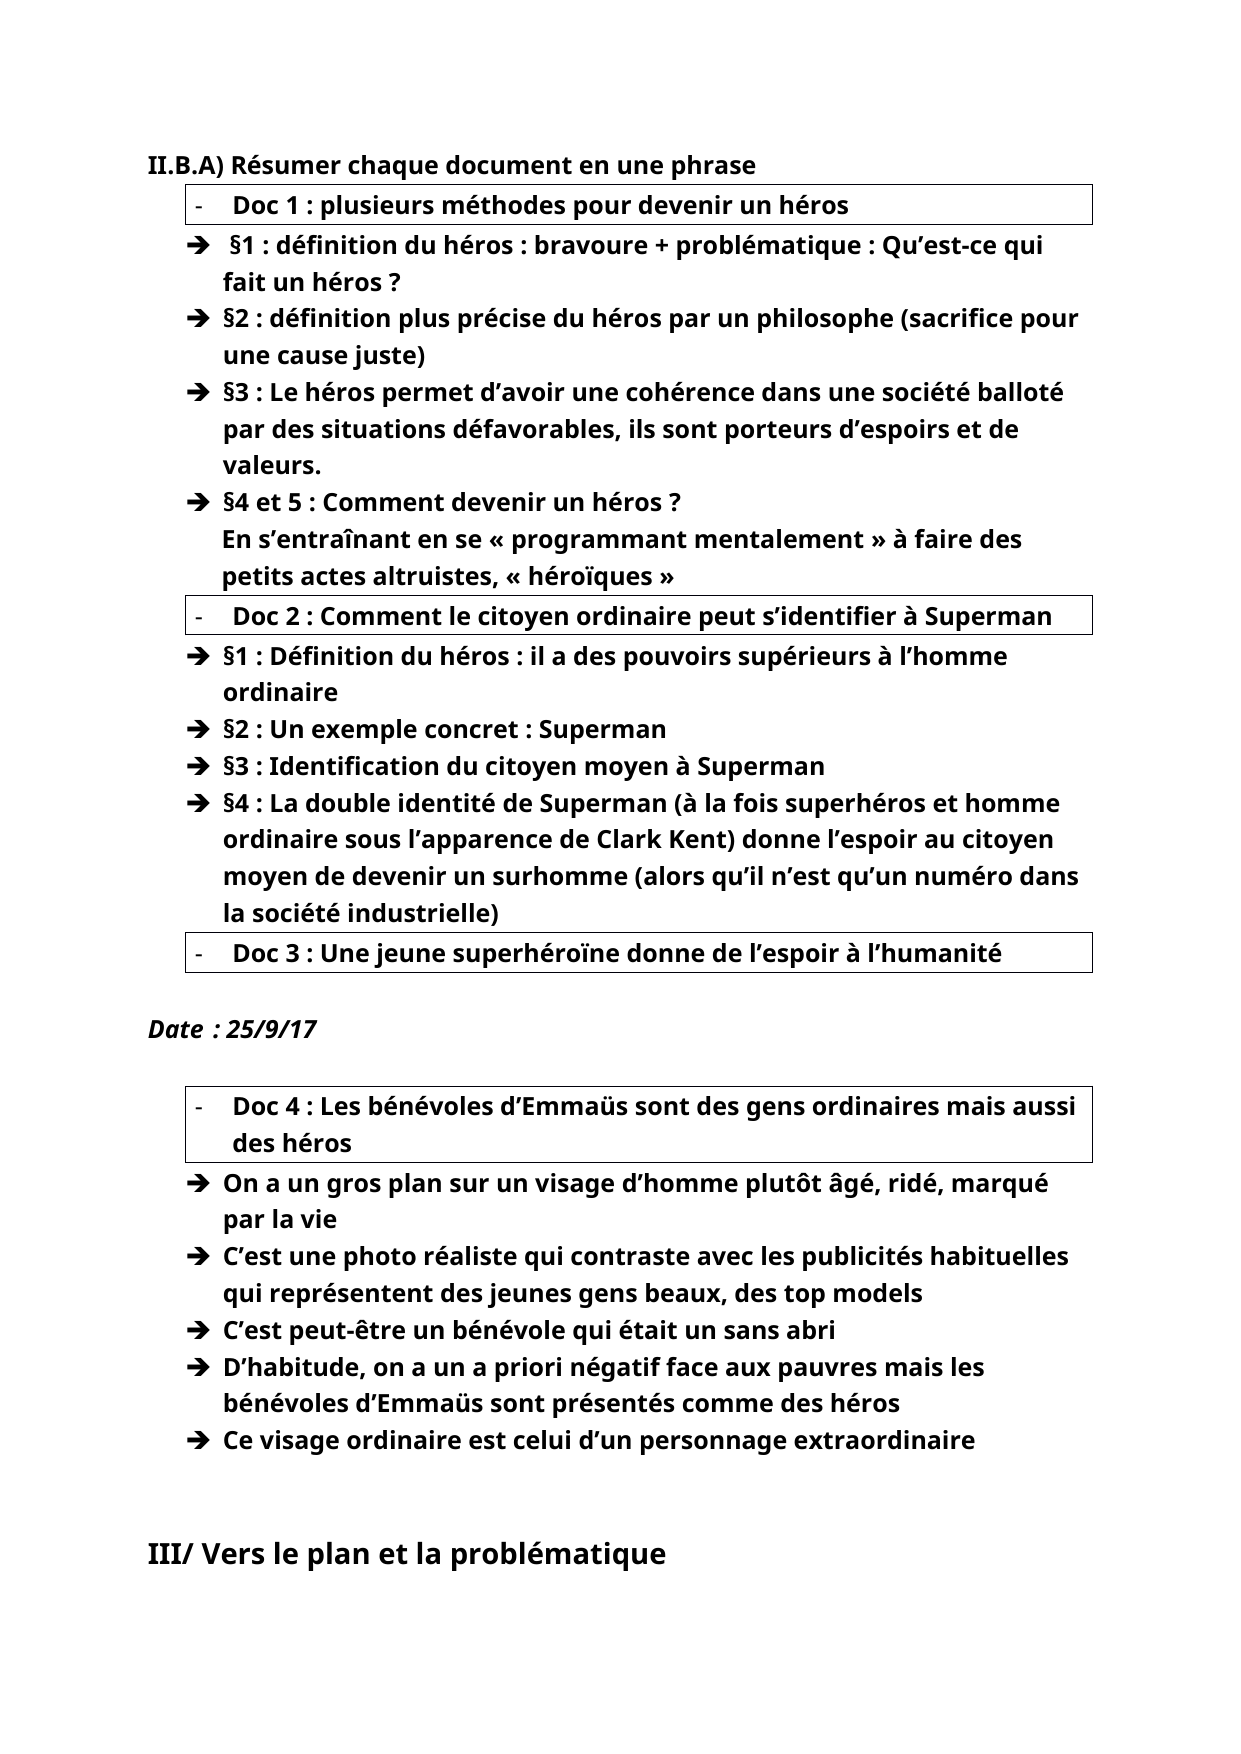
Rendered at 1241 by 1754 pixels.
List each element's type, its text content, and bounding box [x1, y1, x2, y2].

list D’habitude, on a un a priori négatif face aux pauvres mais les bénévoles d’Emmaüs sont présentés comme des héros [185, 1349, 1093, 1420]
list §1 : définition du héros : bravoure + problématique : Qu’est-ce qui fait un héros ? [185, 227, 1093, 298]
text II.B.A) Résumer chaque document en une phrase [148, 148, 1093, 182]
list Doc 1 : plusieurs méthodes pour devenir un héros [186, 185, 1092, 224]
list C’est une photo réaliste qui contraste avec les publicités habituelles qui représentent des jeunes gens beaux, des top models [185, 1239, 1093, 1310]
list On a un gros plan sur un visage d’homme plutôt âgé, ridé, marqué par la vie [185, 1165, 1093, 1236]
list Doc 2 : Comment le citoyen ordinaire peut s’identifier à Superman [186, 596, 1092, 634]
list §3 : Le héros permet d’avoir une cohérence dans une société balloté par des situations défavorables, ils sont porteurs d’espoirs et de valeurs. [185, 374, 1093, 482]
list §3 : Identification du citoyen moyen à Superman [185, 748, 1093, 782]
text En s’entraînant en se « programmant mentalement » à faire des petits actes altruistes, « héroïques » [221, 522, 1093, 592]
list §4 : La double identité de Superman (à la fois superhéros et homme ordinaire sous l’apparence de Clark Kent) donne l’espoir au citoyen moyen de devenir un surhomme (alors qu’il n’est qu’un numéro dans la société industrielle) [185, 785, 1093, 929]
list Ce visage ordinaire est celui d’un personnage extraordinaire [185, 1423, 1093, 1457]
list §4 et 5 : Comment devenir un héros ? [185, 485, 1093, 519]
text Date : 25/9/17 [148, 1012, 1093, 1046]
list Doc 3 : Une jeune superhéroïne donne de l’espoir à l’humanité [186, 933, 1092, 972]
list §2 : Un exemple concret : Superman [185, 712, 1093, 746]
list Doc 4 : Les bénévoles d’Emmaüs sont des gens ordinaires mais aussi des héros [186, 1087, 1092, 1162]
list §2 : définition plus précise du héros par un philosophe (sacrifice pour une cause juste) [185, 301, 1093, 372]
list C’est peut-être un bénévole qui était un sans abri [185, 1312, 1093, 1347]
list §1 : Définition du héros : il a des pouvoirs supérieurs à l’homme ordinaire [185, 638, 1093, 709]
text III/ Vers le plan et la problématique [148, 1533, 1093, 1573]
